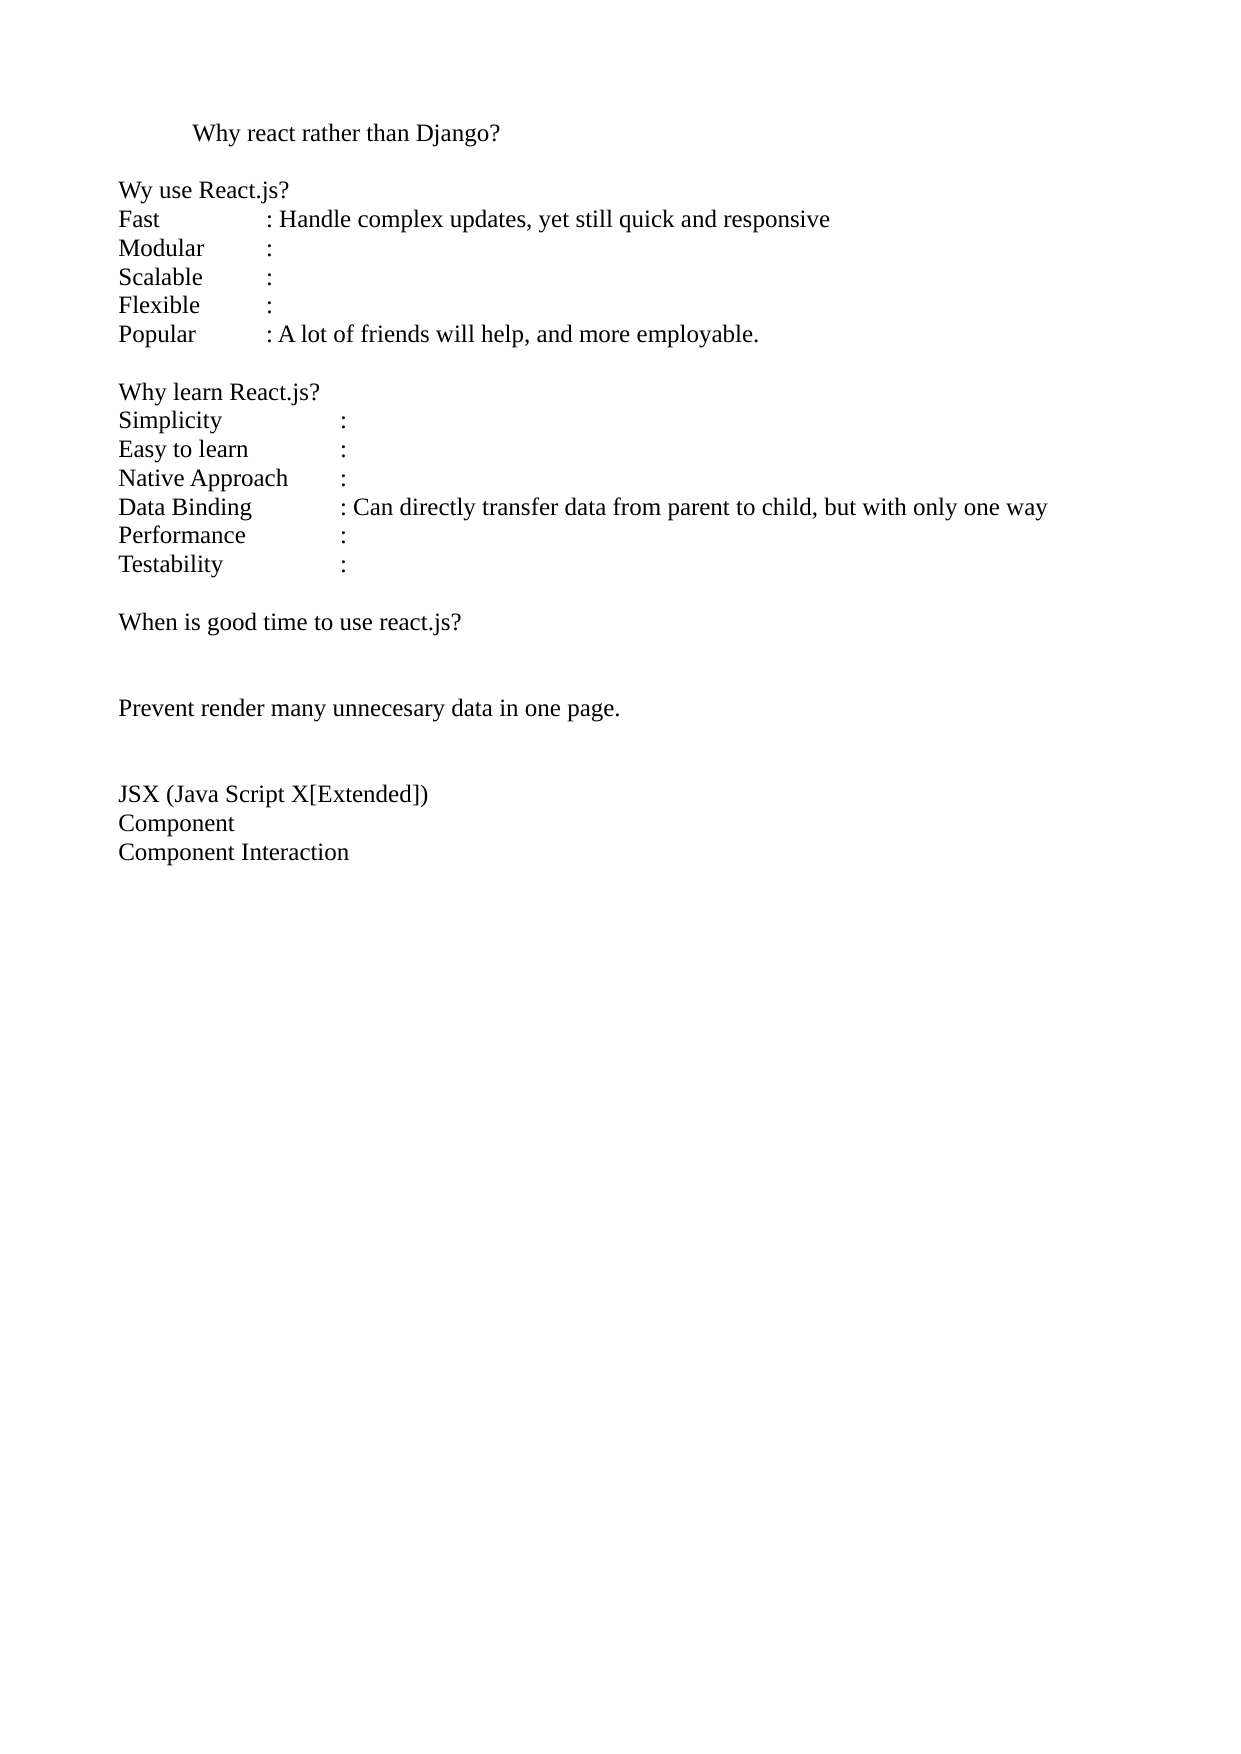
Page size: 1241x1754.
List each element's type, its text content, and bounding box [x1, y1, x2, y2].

text Fast : Handle complex updates, yet still quick and responsive [118, 204, 1122, 233]
text When is good time to use react.js? [118, 607, 1122, 636]
text Modular : [118, 233, 1122, 262]
text Data Binding : Can directly transfer data from parent to child, but with only one way [118, 492, 1122, 521]
text Component Interaction [118, 837, 1122, 866]
text Performance : [118, 521, 1122, 549]
text Testability : [118, 549, 1122, 578]
text Scalable : [118, 262, 1122, 291]
text Native Approach : [118, 463, 1122, 492]
text Component [118, 808, 1122, 837]
text Why react rather than Django? [118, 118, 1122, 147]
text Why learn React.js? [118, 377, 1122, 406]
text Prevent render many unnecesary data in one page. [118, 693, 1122, 722]
text Flexible : [118, 291, 1122, 319]
text Easy to learn : [118, 434, 1122, 463]
text Popular : A lot of friends will help, and more employable. [118, 319, 1122, 348]
text Wy use React.js? [118, 176, 1122, 204]
text JSX (Java Script X[Extended]) [118, 779, 1122, 808]
text Simplicity : [118, 406, 1122, 434]
